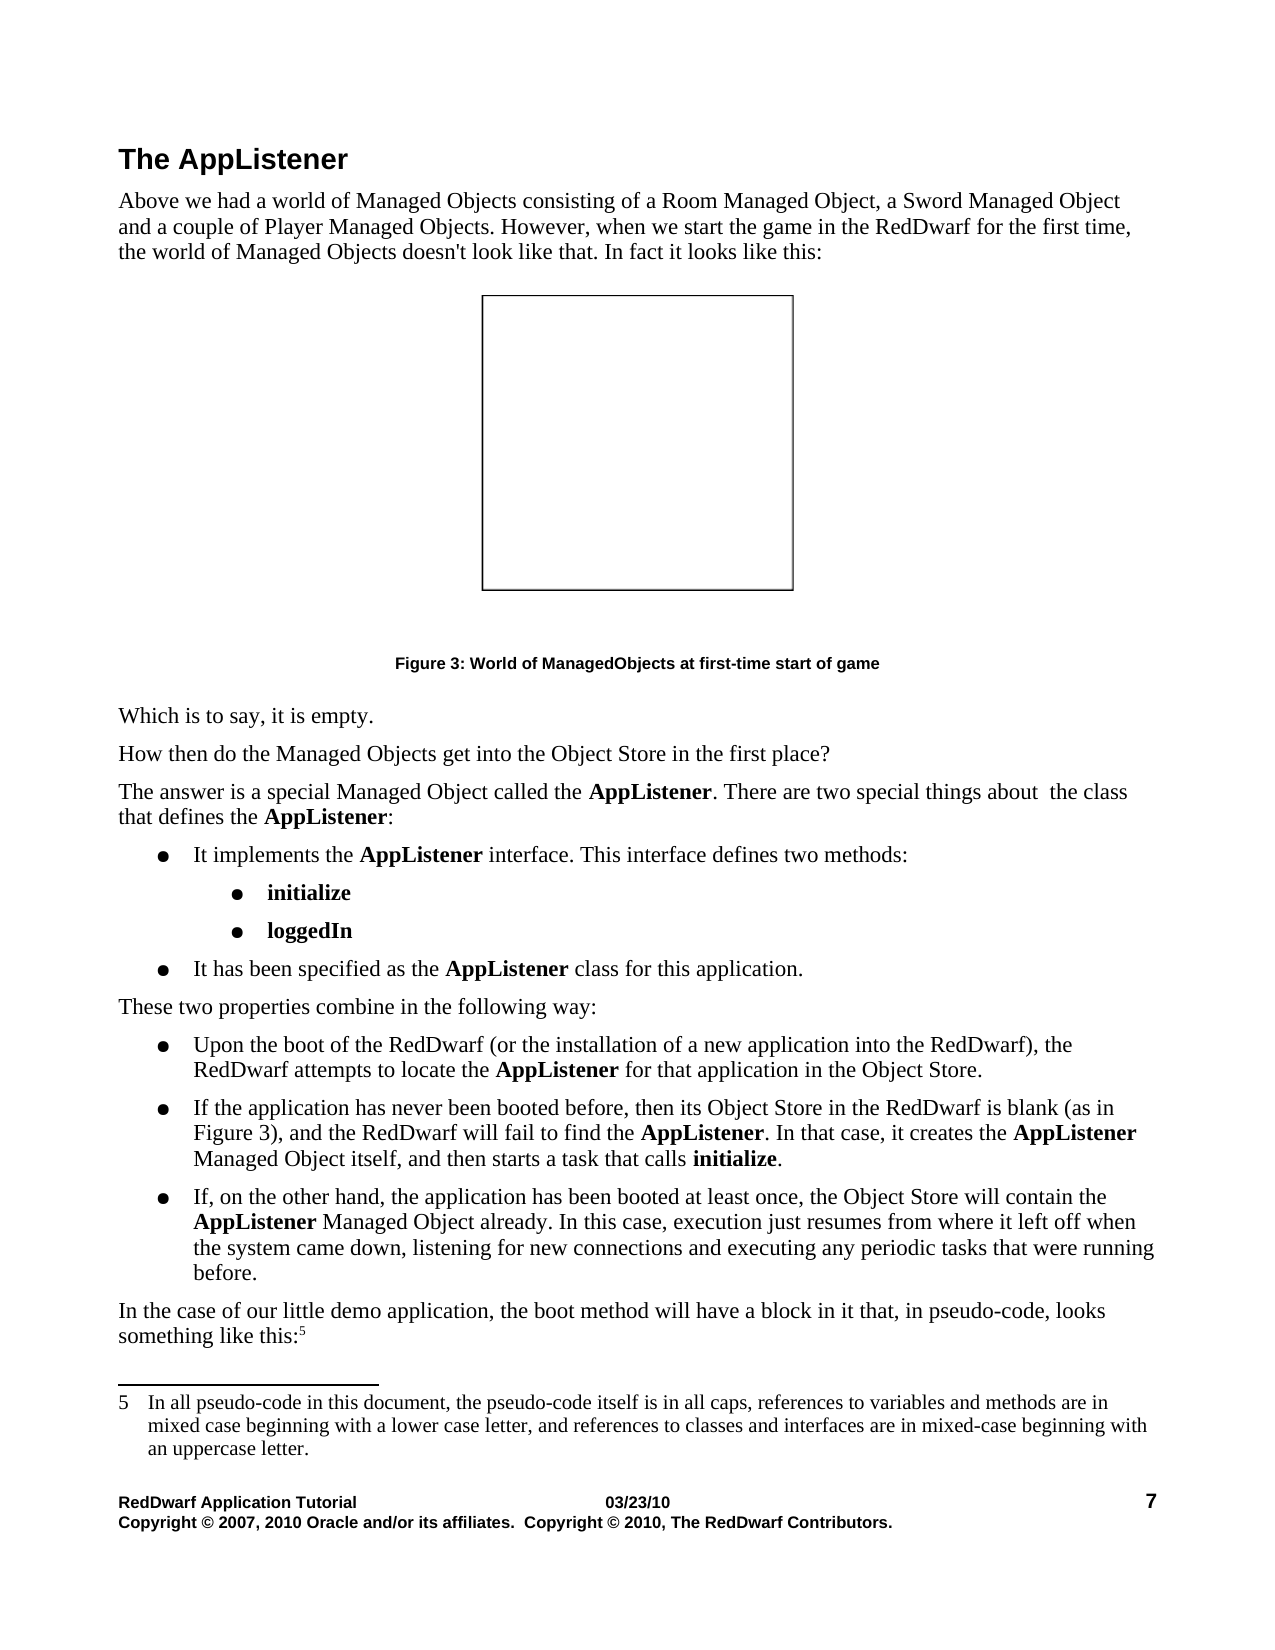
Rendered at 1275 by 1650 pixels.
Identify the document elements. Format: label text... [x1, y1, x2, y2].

text Which is to say, it is empty. [118, 703, 1157, 728]
text The answer is a special Managed Object called the AppListener. There are two special things about the class that defines the AppListener: [118, 779, 1157, 829]
list Upon the boot of the RedDwarf (or the installation of a new application into the RedDwarf), the RedDwarf attempts to locate the AppListener for that application in the Object Store. [156, 1032, 1157, 1082]
text Figure 3: World of ManagedObjects at first-time start of game [118, 277, 1157, 673]
text Above we had a world of Managed Objects consisting of a Room Managed Object, a Sword Managed Object and a couple of Player Managed Objects. However, when we start the game in the RedDwarf for the first time, the world of Managed Objects doesn't look like that. In fact it looks like this: [118, 188, 1157, 264]
text In all pseudo-code in this document, the pseudo-code itself is in all caps, references to variables and methods are in mixed case beginning with a lower case letter, and references to classes and interfaces are in mixed-case beginning with an uppercase letter. [118, 1391, 1157, 1460]
subtitle The AppListener [118, 143, 1157, 176]
text These two properties combine in the following way: [118, 994, 1157, 1019]
list If the application has never been booted before, then its Object Store in the RedDwarf is blank (as in Figure 3), and the RedDwarf will fail to find the AppListener. In that case, it creates the AppListener Managed Object itself, and then starts a task that calls initialize. [156, 1095, 1157, 1171]
list If, on the other hand, the application has been booted at least once, the Object Store will contain the AppListener Managed Object already. In this case, execution just resumes from where it left off when the system came down, listening for new connections and executing any periodic tasks that were running before. [156, 1184, 1157, 1285]
list initialize [229, 880, 1157, 905]
text How then do the Managed Objects get into the Object Store in the first place? [118, 741, 1157, 766]
list loggedIn [229, 918, 1157, 943]
list It implements the AppListener interface. This interface defines two methods: [156, 842, 1157, 867]
list It has been specified as the AppListener class for this application. [156, 956, 1157, 981]
picture [481, 295, 794, 591]
text In the case of our little demo application, the boot method will have a block in it that, in pseudo-code, looks something like this: [118, 1298, 1157, 1349]
